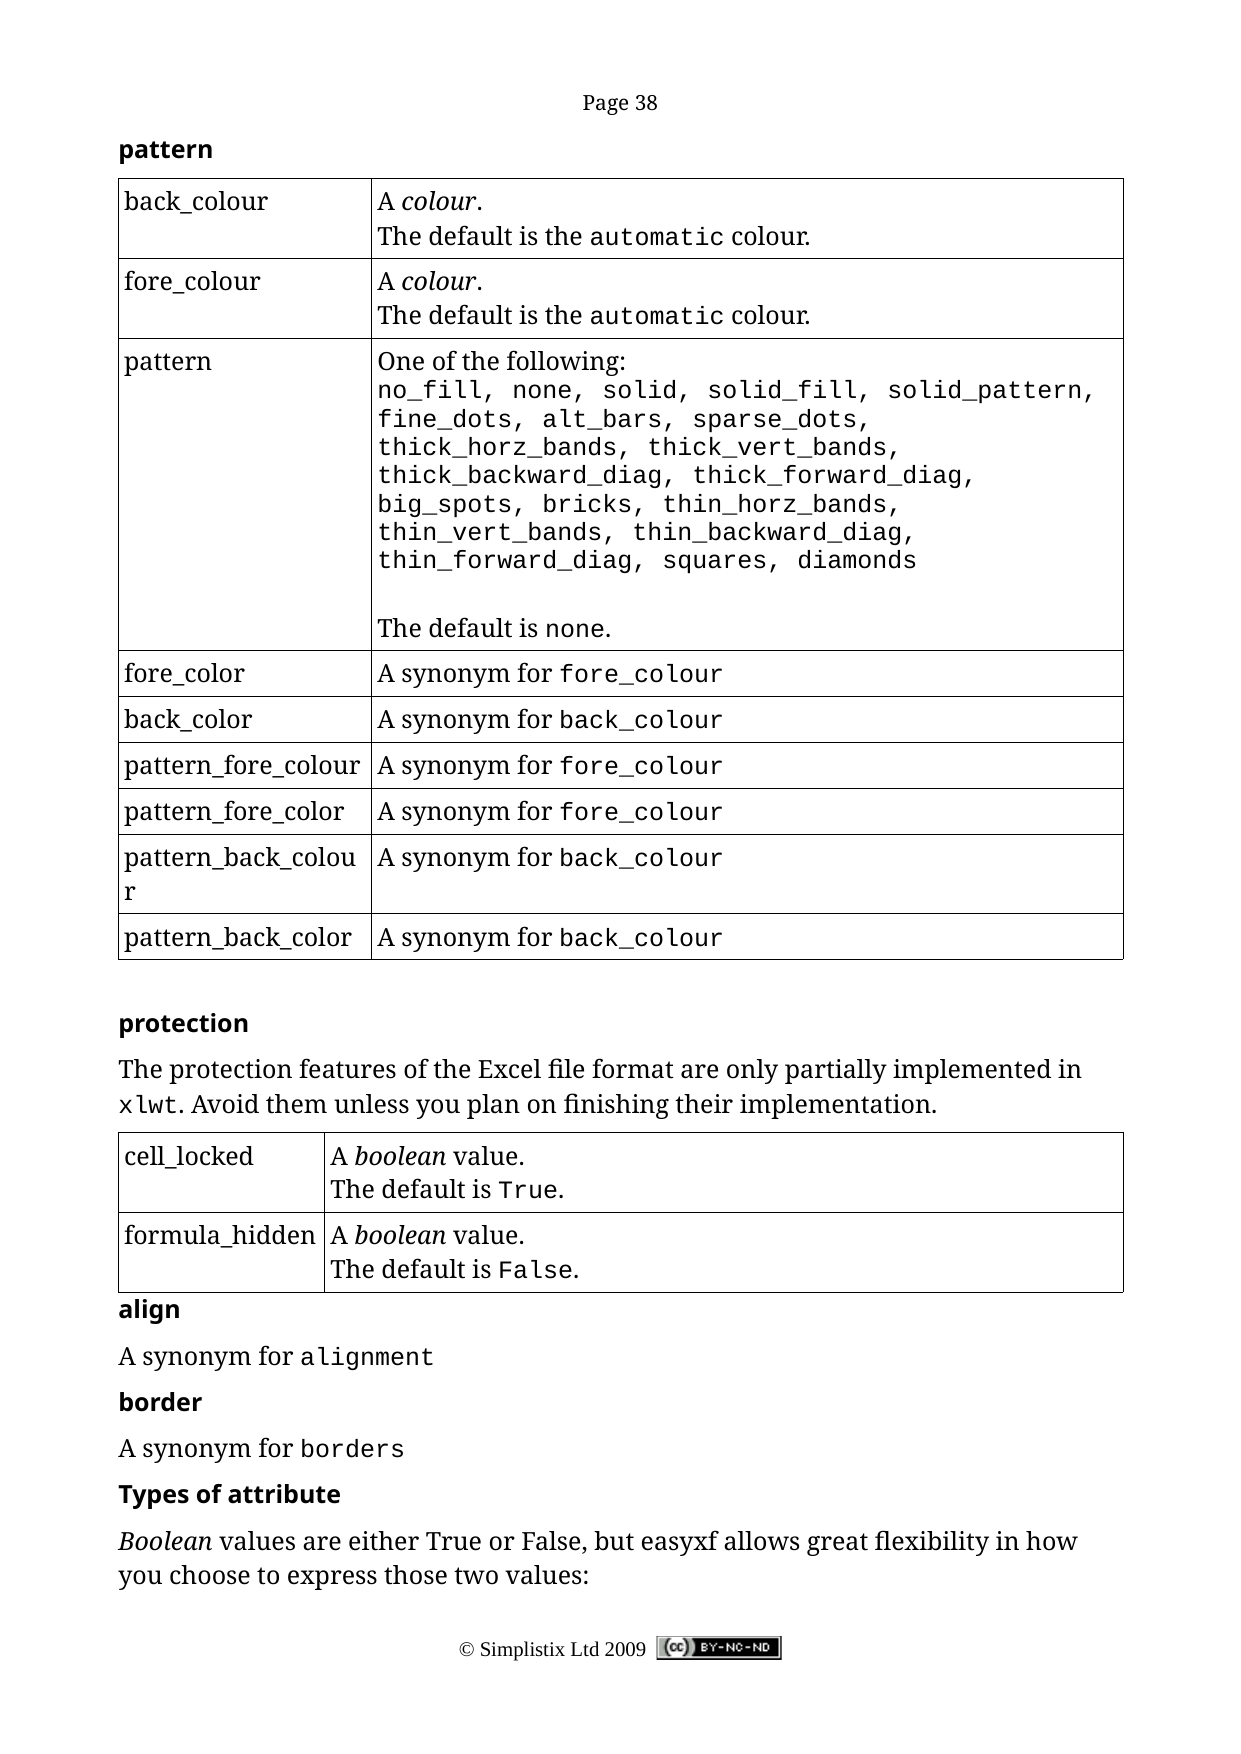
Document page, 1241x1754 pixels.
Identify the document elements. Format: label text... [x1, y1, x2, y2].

table_cell A boolean value. The default is False. [325, 1213, 1123, 1292]
table_cell pattern_back_colour [119, 835, 371, 913]
picture [656, 1636, 782, 1660]
table_cell fore_color [119, 651, 371, 696]
table_cell A synonym for back_colour [372, 914, 1123, 959]
subtitle pattern [118, 132, 1122, 166]
table_header A boolean value. The default is True. [325, 1133, 1123, 1212]
table_cell A synonym for fore_colour [372, 789, 1123, 834]
table_cell fore_colour [119, 259, 371, 338]
subtitle protection [118, 1006, 1122, 1040]
table_cell A synonym for fore_colour [372, 651, 1123, 696]
table_cell A synonym for fore_colour [372, 743, 1123, 788]
table_header cell_locked [119, 1133, 324, 1212]
text Boolean values are either True or False, but easyxf allows great flexibility in how you choose to express those two values: [118, 1524, 1122, 1592]
table_cell formula_hidden [119, 1213, 324, 1292]
table_cell pattern [119, 339, 371, 650]
table_cell A synonym for back_colour [372, 697, 1123, 742]
text A synonym for borders [118, 1431, 1122, 1465]
subtitle align [118, 1293, 1122, 1326]
table_cell One of the following: no_fill, none, solid, solid_fill, solid_pattern, fine_dots, alt_bars, sparse_dots, thick_horz_bands, thick_vert_bands, thick_backward_diag, thick_forward_diag, big_spots, bricks, thin_horz_bands, thin_vert_bands, thin_backward_diag, thin_forward_diag, squares, diamonds The default is none. [372, 339, 1123, 650]
table_cell pattern_back_color [119, 914, 371, 959]
subtitle Types of attribute [118, 1477, 1122, 1511]
table_cell A colour. The default is the automatic colour. [372, 259, 1123, 338]
text The protection features of the Excel file format are only partially implemented in xlwt. Avoid them unless you plan on finishing their implementation. [118, 1052, 1122, 1121]
table_cell back_color [119, 697, 371, 742]
subtitle border [118, 1385, 1122, 1419]
table_cell pattern_fore_color [119, 789, 371, 834]
table_cell A synonym for back_colour [372, 835, 1123, 913]
text A synonym for alignment [118, 1339, 1122, 1373]
table_cell pattern_fore_colour [119, 743, 371, 788]
table_header back_colour [119, 179, 371, 258]
table_header A colour. The default is the automatic colour. [372, 179, 1123, 258]
